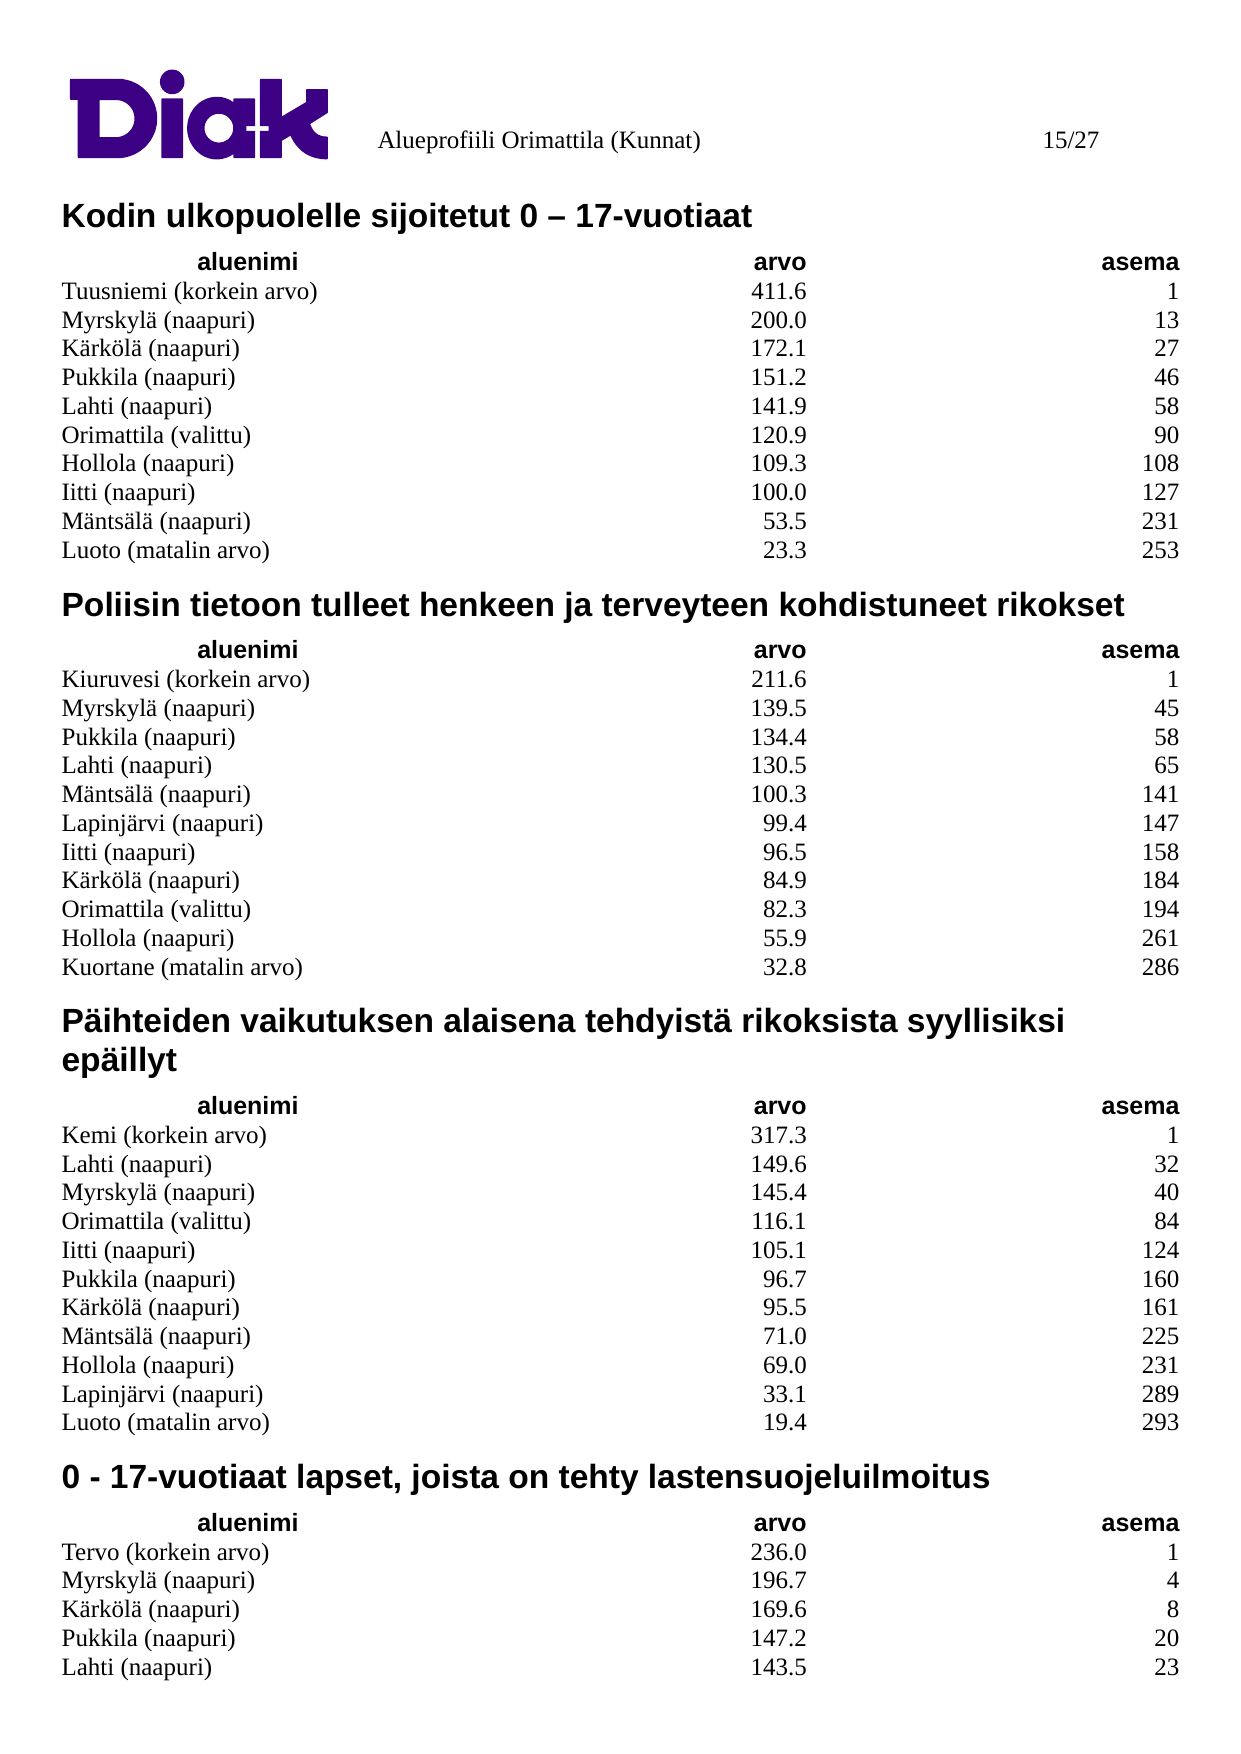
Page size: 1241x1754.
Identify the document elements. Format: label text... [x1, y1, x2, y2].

table_cell 261 [806, 923, 1179, 952]
table_cell 145.4 [434, 1178, 806, 1206]
table_cell 58 [806, 722, 1179, 751]
table_cell 84.9 [434, 866, 806, 894]
table_cell 90 [806, 420, 1179, 448]
table_cell Pukkila (naapuri) [61, 1623, 434, 1652]
subtitle 0 - 17-vuotiaat lapset, joista on tehty lastensuojeluilmoitus [61, 1457, 1179, 1496]
table_cell 158 [806, 837, 1179, 866]
table_cell 46 [806, 362, 1179, 391]
table_cell Myrskylä (naapuri) [61, 305, 434, 333]
table_cell 196.7 [434, 1566, 806, 1594]
table_cell 124 [806, 1235, 1179, 1264]
table_cell Myrskylä (naapuri) [61, 1178, 434, 1206]
table_cell 184 [806, 866, 1179, 894]
table_cell 82.3 [434, 894, 806, 923]
table_cell 289 [806, 1379, 1179, 1407]
table_cell 139.5 [434, 693, 806, 722]
table_cell 286 [806, 952, 1179, 981]
table_cell 211.6 [434, 664, 806, 693]
table_cell Kiuruvesi (korkein arvo) [61, 664, 434, 693]
table_cell Kärkölä (naapuri) [61, 866, 434, 894]
table_cell Lahti (naapuri) [61, 1149, 434, 1177]
table_cell 96.7 [434, 1264, 806, 1292]
table_cell 161 [806, 1293, 1179, 1321]
table_header aluenimi [61, 247, 434, 276]
table_cell 69.0 [434, 1350, 806, 1379]
table_cell 45 [806, 693, 1179, 722]
table_cell Lahti (naapuri) [61, 751, 434, 779]
table_cell Myrskylä (naapuri) [61, 1566, 434, 1594]
table_cell 1 [806, 1120, 1179, 1149]
table_cell 27 [806, 334, 1179, 362]
table_header asema [806, 636, 1179, 664]
table_cell 23.3 [434, 535, 806, 563]
table_cell Tuusniemi (korkein arvo) [61, 276, 434, 305]
table_cell 236.0 [434, 1537, 806, 1566]
table_cell Iitti (naapuri) [61, 837, 434, 866]
table_header aluenimi [61, 1091, 434, 1120]
subtitle Poliisin tietoon tulleet henkeen ja terveyteen kohdistuneet rikokset [61, 584, 1179, 623]
table_cell 19.4 [434, 1408, 806, 1436]
table_header arvo [434, 1508, 806, 1537]
table_cell 40 [806, 1178, 1179, 1206]
table_header aluenimi [61, 1508, 434, 1537]
table_cell 253 [806, 535, 1179, 563]
table_cell Iitti (naapuri) [61, 477, 434, 506]
table_cell 8 [806, 1594, 1179, 1623]
table_cell 33.1 [434, 1379, 806, 1407]
table_cell Hollola (naapuri) [61, 1350, 434, 1379]
table_cell Kemi (korkein arvo) [61, 1120, 434, 1149]
table_header asema [806, 1508, 1179, 1537]
table_cell 65 [806, 751, 1179, 779]
table_cell 20 [806, 1623, 1179, 1652]
table_cell 1 [806, 276, 1179, 305]
table_header asema [806, 247, 1179, 276]
table_cell 194 [806, 894, 1179, 923]
table_cell 127 [806, 477, 1179, 506]
table_cell 100.3 [434, 779, 806, 808]
table_cell Kärkölä (naapuri) [61, 1293, 434, 1321]
table_cell 141.9 [434, 391, 806, 420]
table_cell 71.0 [434, 1321, 806, 1350]
table_header arvo [434, 1091, 806, 1120]
table_cell 108 [806, 449, 1179, 477]
table_cell Hollola (naapuri) [61, 449, 434, 477]
table_cell 151.2 [434, 362, 806, 391]
table_cell Lahti (naapuri) [61, 391, 434, 420]
table_cell Kuortane (matalin arvo) [61, 952, 434, 981]
table_cell Hollola (naapuri) [61, 923, 434, 952]
table_cell 96.5 [434, 837, 806, 866]
table_cell 200.0 [434, 305, 806, 333]
table_cell 147 [806, 808, 1179, 837]
table_cell 149.6 [434, 1149, 806, 1177]
table_cell 130.5 [434, 751, 806, 779]
table_cell Luoto (matalin arvo) [61, 1408, 434, 1436]
table_cell 160 [806, 1264, 1179, 1292]
table_cell 225 [806, 1321, 1179, 1350]
table_cell 32 [806, 1149, 1179, 1177]
subtitle Päihteiden vaikutuksen alaisena tehdyistä rikoksista syyllisiksi epäillyt [61, 1001, 1179, 1079]
table_cell 55.9 [434, 923, 806, 952]
table_cell Kärkölä (naapuri) [61, 334, 434, 362]
table_cell Mäntsälä (naapuri) [61, 1321, 434, 1350]
table_cell 53.5 [434, 506, 806, 535]
table_cell 231 [806, 506, 1179, 535]
subtitle Kodin ulkopuolelle sijoitetut 0 – 17-vuotiaat [61, 196, 1179, 235]
table_cell Lahti (naapuri) [61, 1652, 434, 1681]
table_cell Luoto (matalin arvo) [61, 535, 434, 563]
table_cell Kärkölä (naapuri) [61, 1594, 434, 1623]
table_cell Orimattila (valittu) [61, 894, 434, 923]
table_cell Pukkila (naapuri) [61, 722, 434, 751]
table_cell 293 [806, 1408, 1179, 1436]
table_cell Mäntsälä (naapuri) [61, 779, 434, 808]
table_cell 23 [806, 1652, 1179, 1681]
table_cell 95.5 [434, 1293, 806, 1321]
table_cell 32.8 [434, 952, 806, 981]
table_cell Lapinjärvi (naapuri) [61, 1379, 434, 1407]
table_cell Orimattila (valittu) [61, 420, 434, 448]
table_cell 169.6 [434, 1594, 806, 1623]
table_cell 1 [806, 664, 1179, 693]
table_cell 4 [806, 1566, 1179, 1594]
table_cell 116.1 [434, 1206, 806, 1235]
table_cell 143.5 [434, 1652, 806, 1681]
table_cell 99.4 [434, 808, 806, 837]
table_cell Lapinjärvi (naapuri) [61, 808, 434, 837]
table_cell 100.0 [434, 477, 806, 506]
table_cell Orimattila (valittu) [61, 1206, 434, 1235]
table_cell 13 [806, 305, 1179, 333]
table_cell 411.6 [434, 276, 806, 305]
table_cell 141 [806, 779, 1179, 808]
table_cell Pukkila (naapuri) [61, 362, 434, 391]
table_cell 120.9 [434, 420, 806, 448]
table_cell Pukkila (naapuri) [61, 1264, 434, 1292]
table_cell 1 [806, 1537, 1179, 1566]
table_cell 317.3 [434, 1120, 806, 1149]
table_cell 172.1 [434, 334, 806, 362]
table_header arvo [434, 636, 806, 664]
table_cell Tervo (korkein arvo) [61, 1537, 434, 1566]
table_header arvo [434, 247, 806, 276]
table_header asema [806, 1091, 1179, 1120]
table_header aluenimi [61, 636, 434, 664]
table_cell 134.4 [434, 722, 806, 751]
table_cell 109.3 [434, 449, 806, 477]
table_cell Iitti (naapuri) [61, 1235, 434, 1264]
table_cell 84 [806, 1206, 1179, 1235]
table_cell Mäntsälä (naapuri) [61, 506, 434, 535]
table_cell 105.1 [434, 1235, 806, 1264]
table_cell 147.2 [434, 1623, 806, 1652]
table_cell 231 [806, 1350, 1179, 1379]
table_cell Myrskylä (naapuri) [61, 693, 434, 722]
table_cell 58 [806, 391, 1179, 420]
